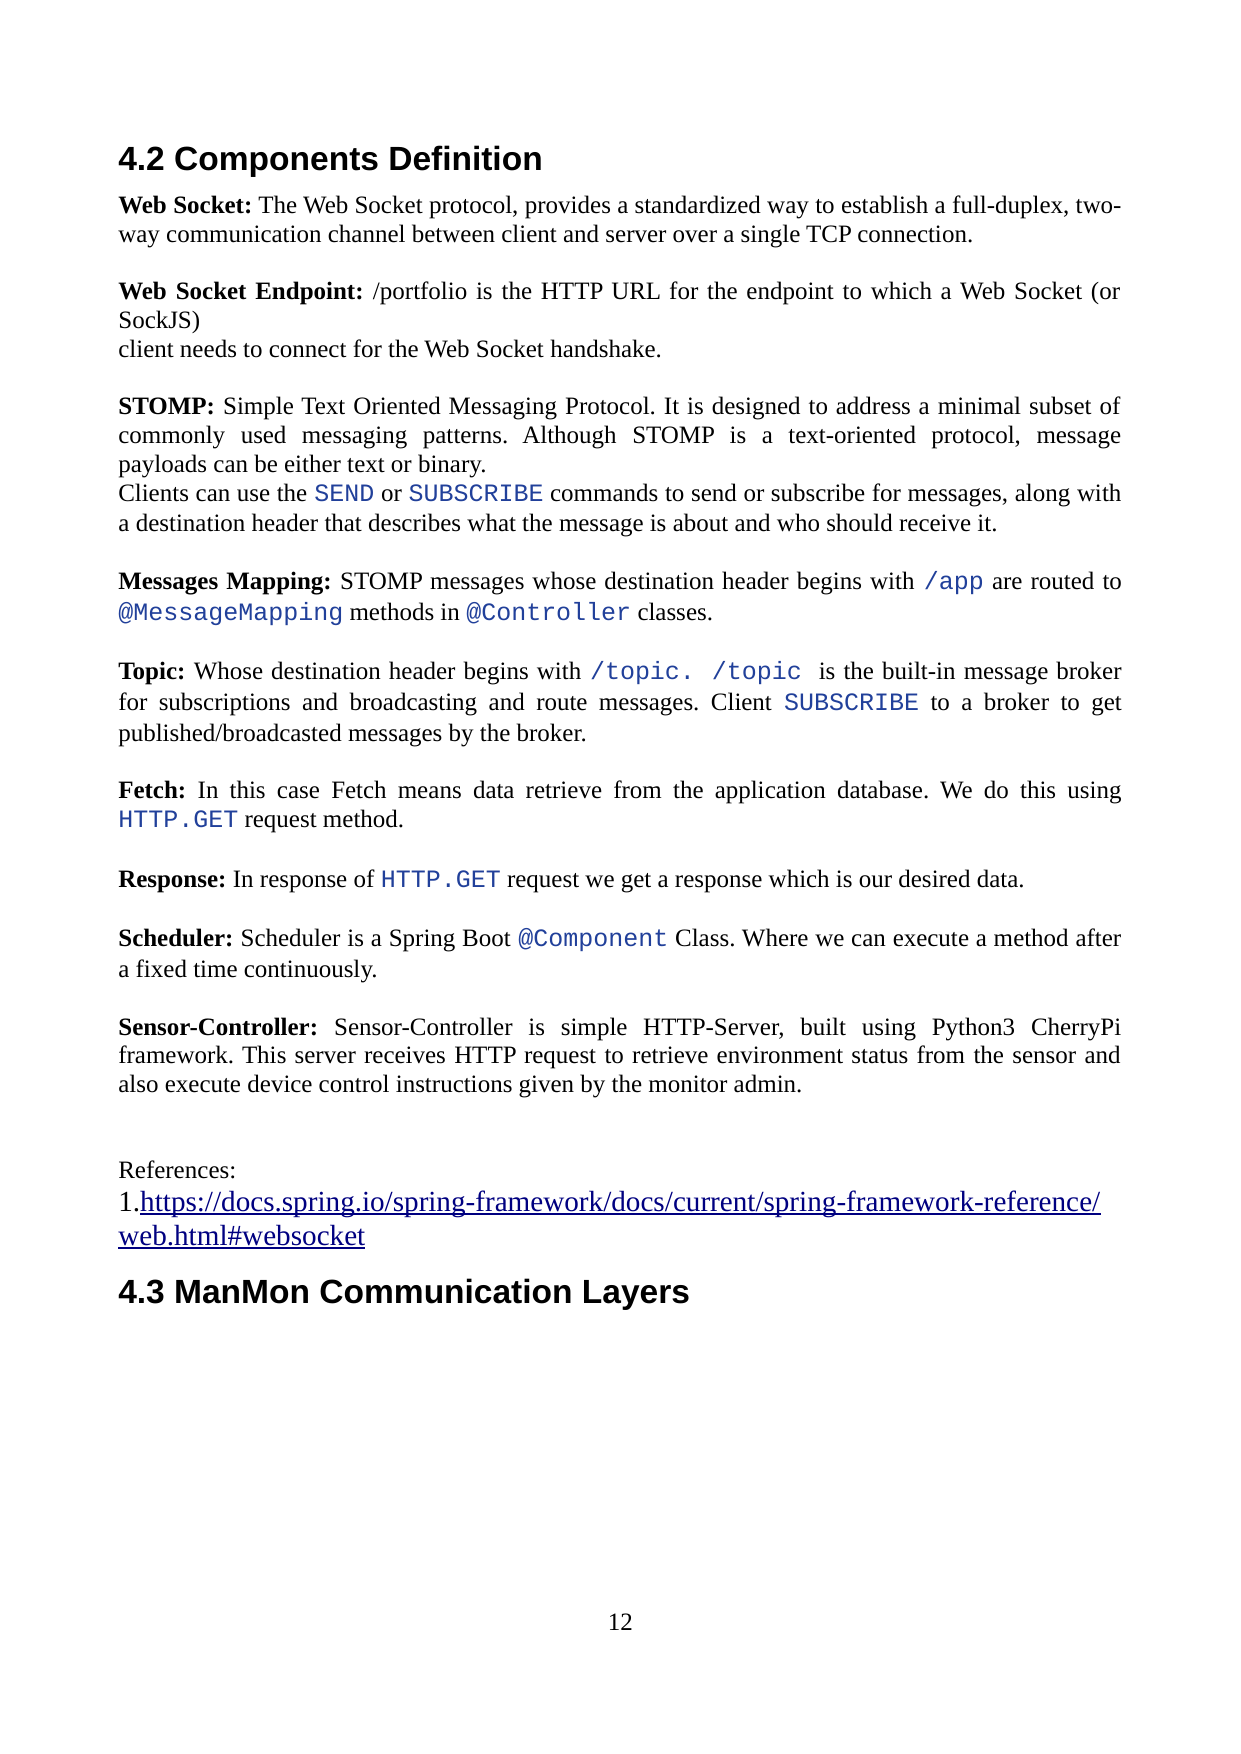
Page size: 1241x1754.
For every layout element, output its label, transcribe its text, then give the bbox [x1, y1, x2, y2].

text 1.https://docs.spring.io/spring-framework/docs/current/spring-framework-reference/web.html#websocket [118, 1184, 1122, 1251]
text Topic: Whose destination header begins with /topic. /topic is the built-in message broker for subscriptions and broadcasting and route messages. Client SUBSCRIBE to a broker to get published/broadcasted messages by the broker. [118, 656, 1122, 747]
text Web Socket Endpoint: /portfolio is the HTTP URL for the endpoint to which a Web Socket (or SockJS) [118, 276, 1122, 334]
text References: [118, 1156, 1122, 1184]
subtitle 4.3 ManMon Communication Layers [118, 1272, 1122, 1311]
text Scheduler: Scheduler is a Spring Boot @Component Class. Where we can execute a method after a fixed time continuously. [118, 923, 1122, 983]
text Web Socket: The Web Socket protocol, provides a standardized way to establish a full-duplex, two-way communication channel between client and server over a single TCP connection. [118, 190, 1122, 248]
text Fetch: In this case Fetch means data retrieve from the application database. We do this using HTTP.GET request method. [118, 776, 1122, 835]
text Clients can use the SEND or SUBSCRIBE commands to send or subscribe for messages, along with a destination header that describes what the message is about and who should receive it. [118, 478, 1122, 537]
text client needs to connect for the Web Socket handshake. [118, 334, 1122, 363]
text Sensor-Controller: Sensor-Controller is simple HTTP-Server, built using Python3 CherryPi framework. This server receives HTTP request to retrieve environment status from the sensor and also execute device control instructions given by the monitor admin. [118, 1012, 1122, 1098]
subtitle 4.2 Components Definition [118, 139, 1122, 178]
text Response: In response of HTTP.GET request we get a response which is our desired data. [118, 864, 1122, 895]
text Messages Mapping: STOMP messages whose destination header begins with /app are routed to @MessageMapping methods in @Controller classes. [118, 566, 1122, 628]
text STOMP: Simple Text Oriented Messaging Protocol. It is designed to address a minimal subset of commonly used messaging patterns. Although STOMP is a text-oriented protocol, message payloads can be either text or binary. [118, 391, 1122, 478]
